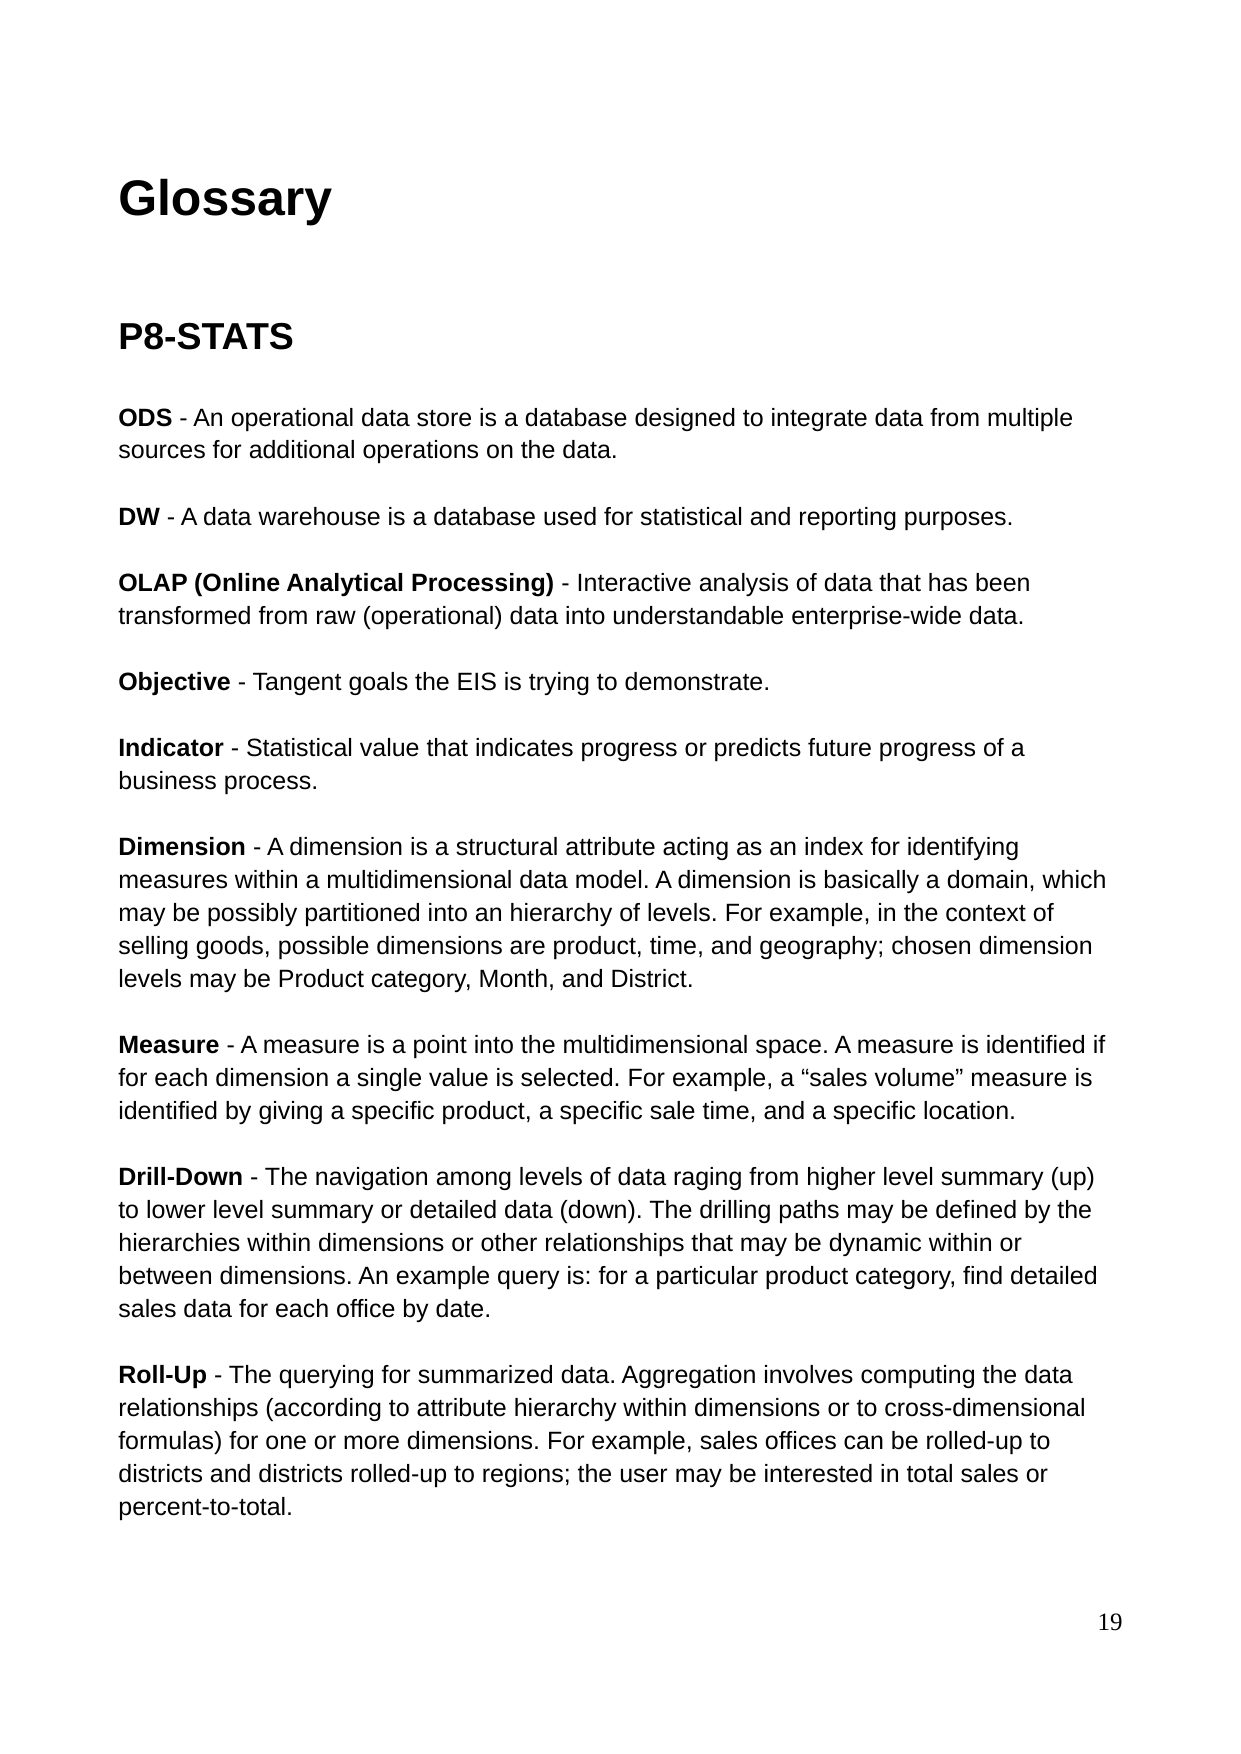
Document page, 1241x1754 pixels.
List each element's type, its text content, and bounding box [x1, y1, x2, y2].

text Objective - Tangent goals the EIS is trying to demonstrate. [118, 667, 1122, 695]
text DW - A data warehouse is a database used for statistical and reporting purposes. [118, 502, 1122, 530]
text Indicator - Statistical value that indicates progress or predicts future progress of a business process. [118, 733, 1122, 794]
text OLAP (Online Analytical Processing) - Interactive analysis of data that has been transformed from raw (operational) data into understandable enterprise-wide data. [118, 568, 1122, 629]
subtitle Glossary [118, 168, 1122, 226]
text Roll-Up - The querying for summarized data. Aggregation involves computing the data relationships (according to attribute hierarchy within dimensions or to cross-dimensional formulas) for one or more dimensions. For example, sales offices can be rolled-up to districts and districts rolled-up to regions; the user may be interested in total sales or percent-to-total. [118, 1360, 1122, 1521]
text Measure - A measure is a point into the multidimensional space. A measure is identified if for each dimension a single value is selected. For example, a “sales volume” measure is identified by giving a specific product, a specific sale time, and a specific location. [118, 1030, 1122, 1125]
text ODS - An operational data store is a database designed to integrate data from multiple sources for additional operations on the data. [118, 402, 1122, 464]
subtitle P8-STATS [118, 314, 1122, 357]
text Drill-Down - The navigation among levels of data raging from higher level summary (up) to lower level summary or detailed data (down). The drilling paths may be defined by the hierarchies within dimensions or other relationships that may be dynamic within or between dimensions. An example query is: for a particular product category, find detailed sales data for each office by date. [118, 1162, 1122, 1323]
text Dimension - A dimension is a structural attribute acting as an index for identifying measures within a multidimensional data model. A dimension is basically a domain, which may be possibly partitioned into an hierarchy of levels. For example, in the context of selling goods, possible dimensions are product, time, and geography; chosen dimension levels may be Product category, Month, and District. [118, 832, 1122, 993]
